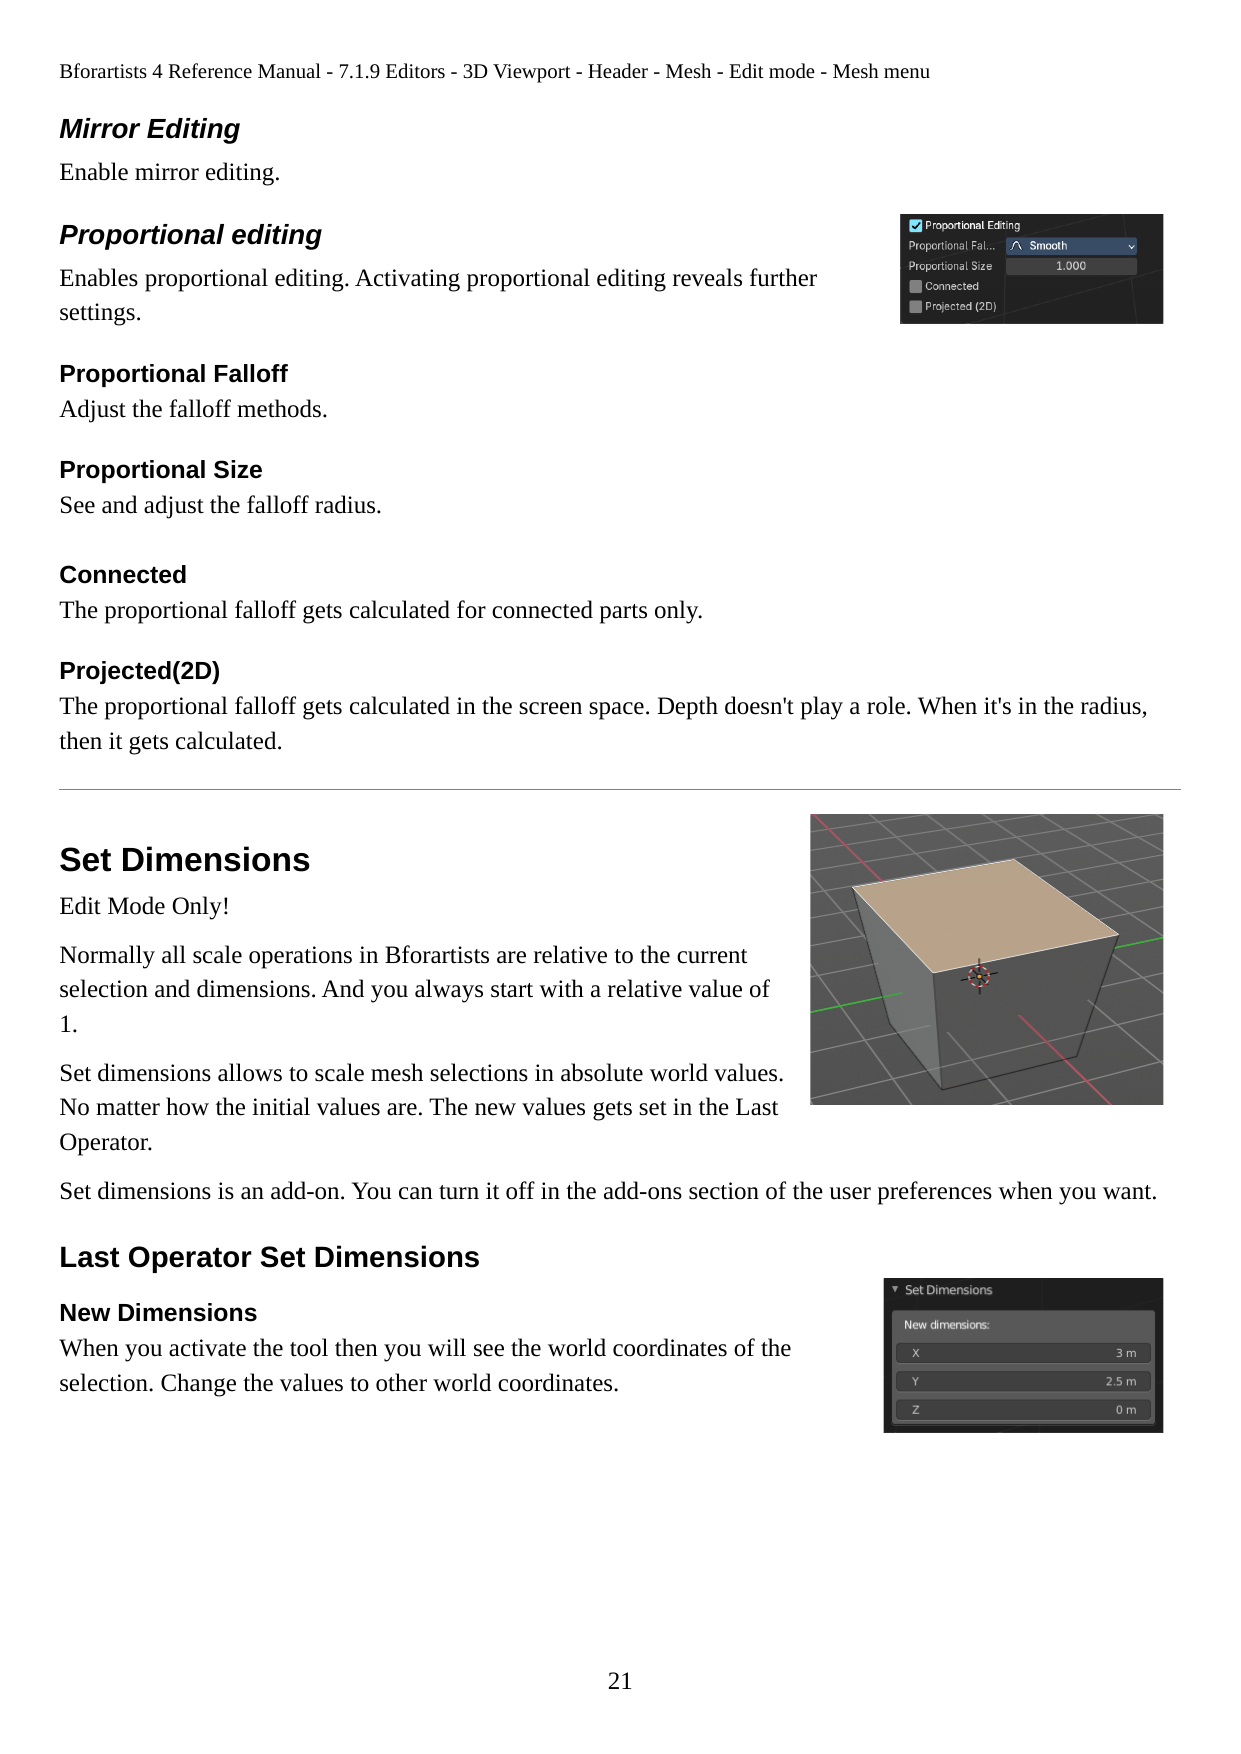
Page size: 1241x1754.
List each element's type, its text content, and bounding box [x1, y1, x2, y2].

picture [810, 814, 1164, 1105]
text The proportional falloff gets calculated in the screen space. Depth doesn't play a role. When it's in the radius, then it gets calculated. [59, 691, 1181, 754]
subtitle Proportional editing [59, 218, 900, 250]
subtitle Set Dimensions [59, 840, 810, 878]
text The proportional falloff gets calculated for connected parts only. [59, 595, 1181, 624]
text Set dimensions is an add-on. You can turn it off in the add-ons section of the user preferences when you want. [59, 1176, 1181, 1205]
subtitle [1164, 1298, 1181, 1327]
subtitle [1164, 218, 1181, 250]
subtitle Proportional Size [59, 455, 1181, 484]
subtitle New Dimensions [59, 1298, 883, 1327]
text When you activate the tool then you will see the world coordinates of the selection. Change the values to other world coordinates. [59, 1333, 883, 1396]
text Set dimensions allows to scale mesh selections in absolute world values. No matter how the initial values are. The new values gets set in the Last Operator. [59, 1058, 1181, 1156]
subtitle [1164, 840, 1181, 878]
subtitle Projected(2D) [59, 656, 1181, 685]
text [1164, 891, 1181, 920]
subtitle Connected [59, 560, 1181, 589]
subtitle Proportional Falloff [59, 359, 1181, 387]
text Normally all scale operations in Bforartists are relative to the current selection and dimensions. And you always start with a relative value of 1. [59, 940, 810, 1038]
text Adjust the falloff methods. [59, 394, 1181, 422]
subtitle Last Operator Set Dimensions [59, 1240, 1181, 1273]
picture [883, 1278, 1164, 1433]
text See and adjust the falloff radius. [59, 490, 1181, 519]
text Enables proportional editing. Activating proportional editing reveals further settings. [59, 263, 1181, 326]
subtitle Mirror Editing [59, 113, 1181, 144]
picture [900, 214, 1164, 324]
text Enable mirror editing. [59, 157, 1181, 186]
text Edit Mode Only! [59, 891, 810, 920]
